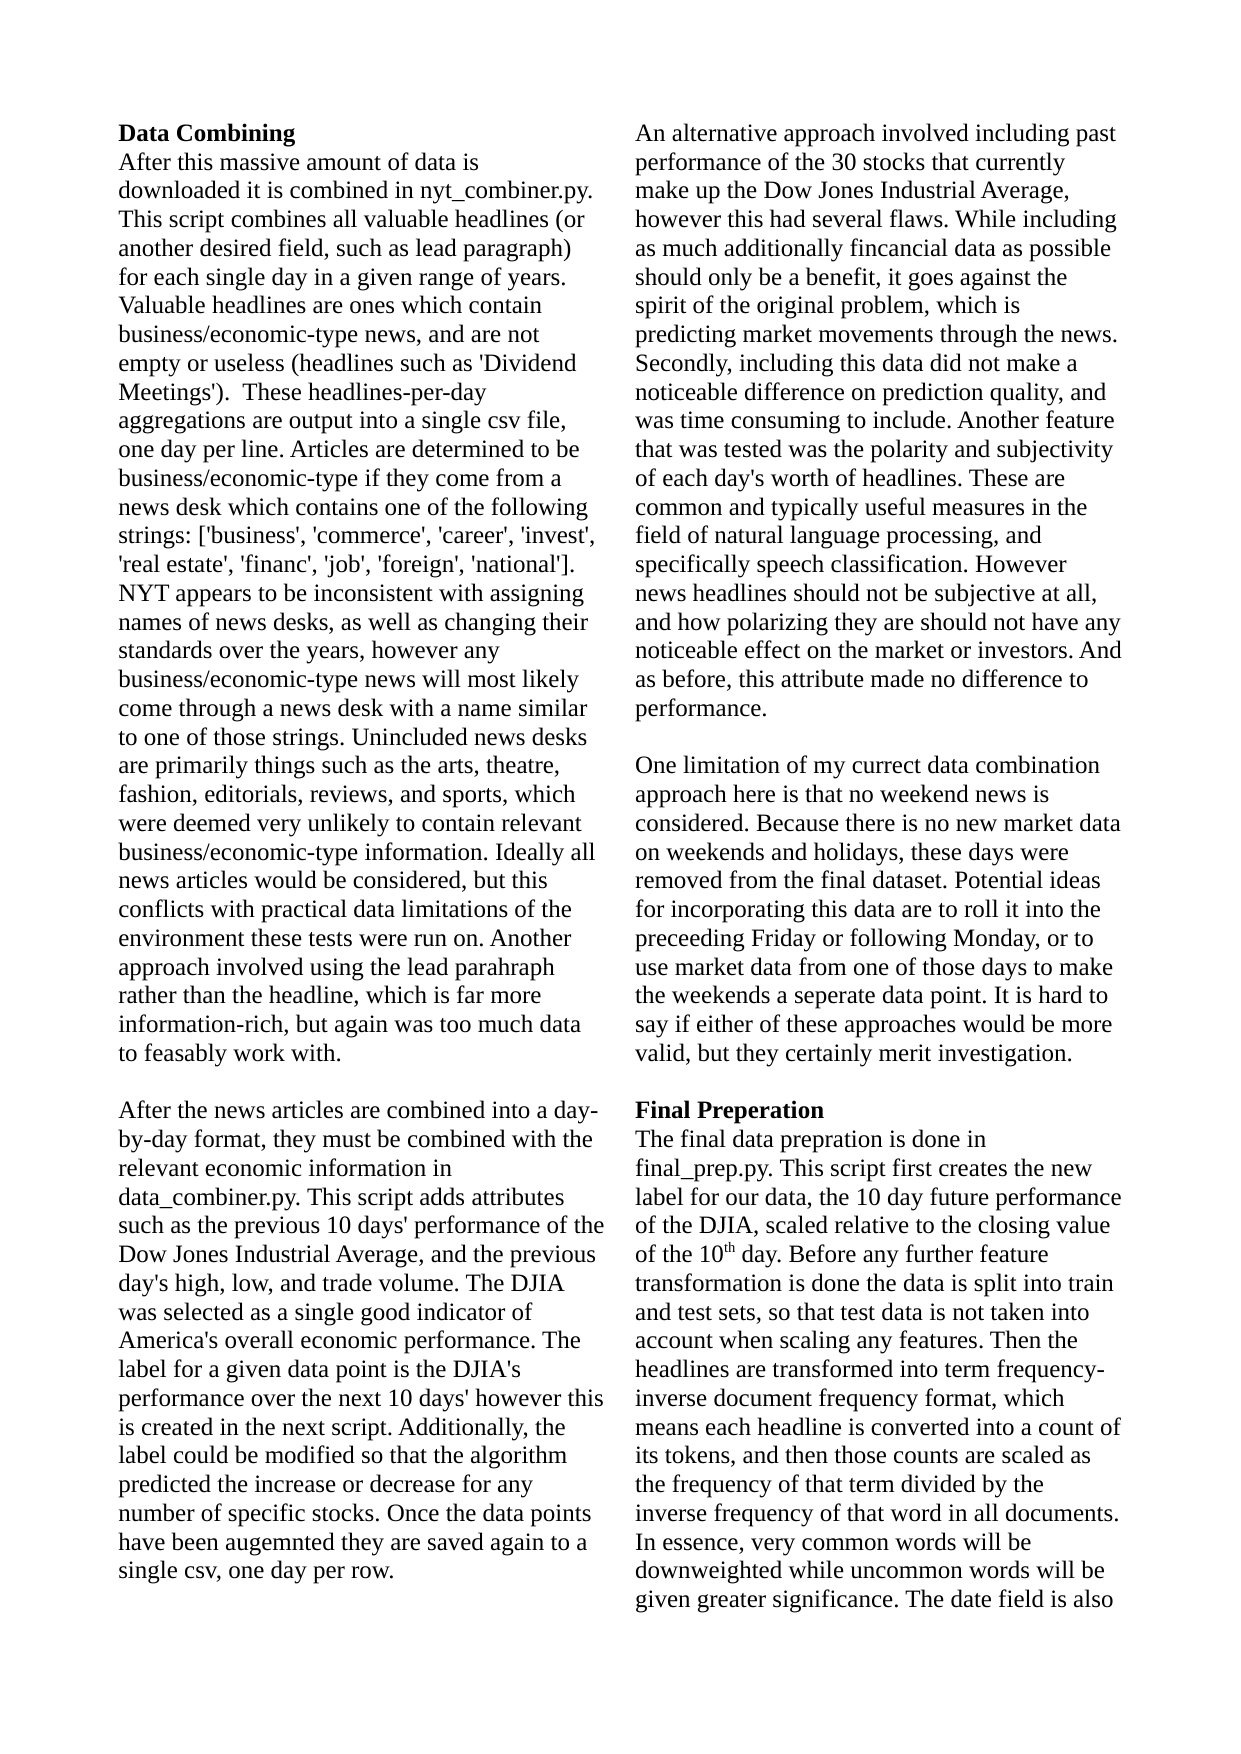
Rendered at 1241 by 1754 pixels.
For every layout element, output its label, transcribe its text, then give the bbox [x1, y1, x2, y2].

text Final Preperation [635, 1096, 1122, 1124]
text The final data prepration is done in final_prep.py. This script first creates the new label for our data, the 10 day future performance of the DJIA, scaled relative to the closing value of the 10th day. Before any further feature transformation is done the data is split into train and test sets, so that test data is not taken into account when scaling any features. Then the headlines are transformed into term frequency-inverse document frequency format, which means each headline is converted into a count of its tokens, and then those counts are scaled as the frequency of that term divided by the inverse frequency of that word in all documents. In essence, very common words will be downweighted while uncommon words will be given greater significance. The date field is also [635, 1124, 1122, 1613]
text One limitation of my currect data combination approach here is that no weekend news is considered. Because there is no new market data on weekends and holidays, these days were removed from the final dataset. Potential ideas for incorporating this data are to roll it into the preceeding Friday or following Monday, or to use market data from one of those days to make the weekends a seperate data point. It is hard to say if either of these approaches would be more valid, but they certainly merit investigation. [635, 751, 1122, 1067]
text After the news articles are combined into a day-by-day format, they must be combined with the relevant economic information in data_combiner.py. This script adds attributes such as the previous 10 days' performance of the Dow Jones Industrial Average, and the previous day's high, low, and trade volume. The DJIA was selected as a single good indicator of America's overall economic performance. The label for a given data point is the DJIA's performance over the next 10 days' however this is created in the next script. Additionally, the label could be modified so that the algorithm predicted the increase or decrease for any number of specific stocks. Once the data points have been augemnted they are saved again to a single csv, one day per row. [118, 1096, 605, 1584]
text Data Combining [118, 118, 605, 147]
text An alternative approach involved including past performance of the 30 stocks that currently make up the Dow Jones Industrial Average, however this had several flaws. While including as much additionally fincancial data as possible should only be a benefit, it goes against the spirit of the original problem, which is predicting market movements through the news. Secondly, including this data did not make a noticeable difference on prediction quality, and was time consuming to include. Another feature that was tested was the polarity and subjectivity of each day's worth of headlines. These are common and typically useful measures in the field of natural language processing, and specifically speech classification. However news headlines should not be subjective at all, and how polarizing they are should not have any noticeable effect on the market or investors. And as before, this attribute made no difference to performance. [635, 118, 1122, 722]
text After this massive amount of data is downloaded it is combined in nyt_combiner.py. This script combines all valuable headlines (or another desired field, such as lead paragraph) for each single day in a given range of years. Valuable headlines are ones which contain business/economic-type news, and are not empty or useless (headlines such as 'Dividend Meetings'). These headlines-per-day aggregations are output into a single csv file, one day per line. Articles are determined to be business/economic-type if they come from a news desk which contains one of the following strings: ['business', 'commerce', 'career', 'invest', 'real estate', 'financ', 'job', 'foreign', 'national']. NYT appears to be inconsistent with assigning names of news desks, as well as changing their standards over the years, however any business/economic-type news will most likely come through a news desk with a name similar to one of those strings. Unincluded news desks are primarily things such as the arts, theatre, fashion, editorials, reviews, and sports, which were deemed very unlikely to contain relevant business/economic-type information. Ideally all news articles would be considered, but this conflicts with practical data limitations of the environment these tests were run on. Another approach involved using the lead parahraph rather than the headline, which is far more information-rich, but again was too much data to feasably work with. [118, 147, 605, 1067]
